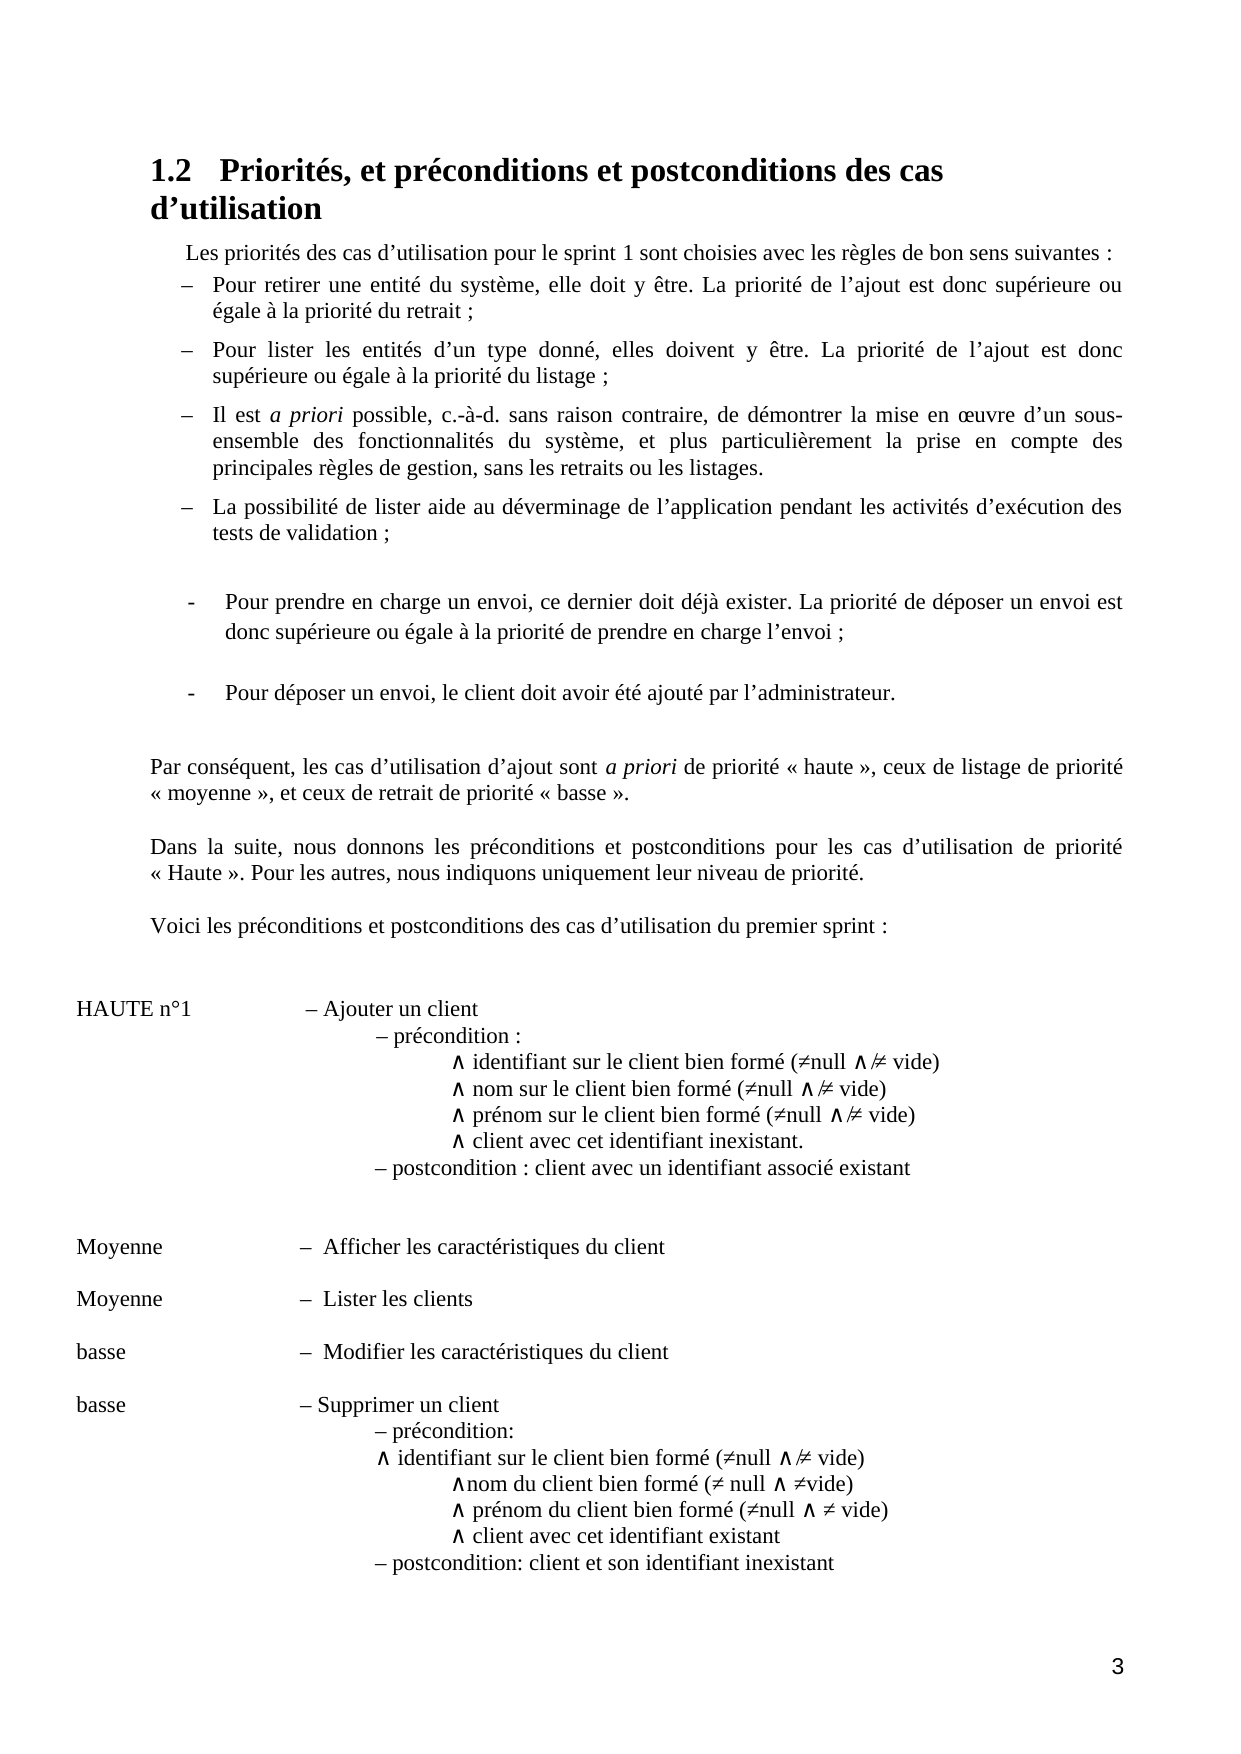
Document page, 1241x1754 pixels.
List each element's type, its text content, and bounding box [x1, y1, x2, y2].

text Moyenne – Afficher les caractéristiques du client [76, 1233, 1124, 1259]
text – Il est a priori possible, c.-à-d. sans raison contraire, de démontrer la mise en œuvre d’un sous-ensemble des fonctionnalités du système, et plus particulièrement la prise en compte des principales règles de gestion, sans les retraits ou les listages. [181, 401, 1124, 480]
text ∧ prénom sur le client bien formé (≠null ∧ ̸≠ vide) [376, 1101, 1124, 1127]
list Pour déposer un envoi, le client doit avoir été ajouté par l’administrateur. [187, 679, 1124, 705]
text ∧ client avec cet identifiant existant [376, 1523, 1124, 1549]
text – Pour retirer une entité du système, elle doit y être. La priorité de l’ajout est donc supérieure ou égale à la priorité du retrait ; [181, 271, 1124, 323]
text – postcondition: client et son identifiant inexistant [301, 1549, 1124, 1575]
text HAUTE n°1 – Ajouter un client [76, 996, 1124, 1022]
text basse – Modifier les caractéristiques du client [76, 1338, 1124, 1364]
text – Pour lister les entités d’un type donné, elles doivent y être. La priorité de l’ajout est donc supérieure ou égale à la priorité du listage ; [181, 336, 1124, 389]
text Les priorités des cas d’utilisation pour le sprint 1 sont choisies avec les règles de bon sens suivantes : [150, 239, 1124, 266]
text – précondition: [301, 1417, 1124, 1443]
text basse – Supprimer un client [76, 1391, 1124, 1417]
text Voici les préconditions et postconditions des cas d’utilisation du premier sprint : [150, 913, 1124, 939]
text – La possibilité de lister aide au déverminage de l’application pendant les activités d’exécution des tests de validation ; [181, 493, 1124, 545]
text ∧nom du client bien formé (≠ null ∧ ≠vide) [376, 1470, 1124, 1496]
text ∧ client avec cet identifiant inexistant. [376, 1127, 1124, 1154]
text ∧ nom sur le client bien formé (≠null ∧ ̸≠ vide) [376, 1074, 1124, 1101]
text Dans la suite, nous donnons les préconditions et postconditions pour les cas d’utilisation de priorité « Haute ». Pour les autres, nous indiquons uniquement leur niveau de priorité. [150, 833, 1124, 886]
text ∧ prénom du client bien formé (≠null ∧ ≠ vide) [376, 1496, 1124, 1523]
text Moyenne – Lister les clients [76, 1285, 1124, 1312]
text ∧ identifiant sur le client bien formé (≠null ∧ ̸≠ vide) [301, 1443, 1124, 1470]
text – précondition : [376, 1022, 1124, 1048]
text – postcondition : client avec un identifiant associé existant [301, 1154, 1124, 1180]
text ∧ identifiant sur le client bien formé (≠null ∧ ̸≠ vide) [376, 1048, 1124, 1074]
subtitle 1.2 Priorités, et préconditions et postconditions des cas d’utilisation [150, 150, 1124, 227]
text Par conséquent, les cas d’utilisation d’ajout sont a priori de priorité « haute », ceux de listage de priorité « moyenne », et ceux de retrait de priorité « basse ». [150, 753, 1124, 806]
list Pour prendre en charge un envoi, ce dernier doit déjà exister. La priorité de déposer un envoi est donc supérieure ou égale à la priorité de prendre en charge l’envoi ; [187, 588, 1124, 645]
